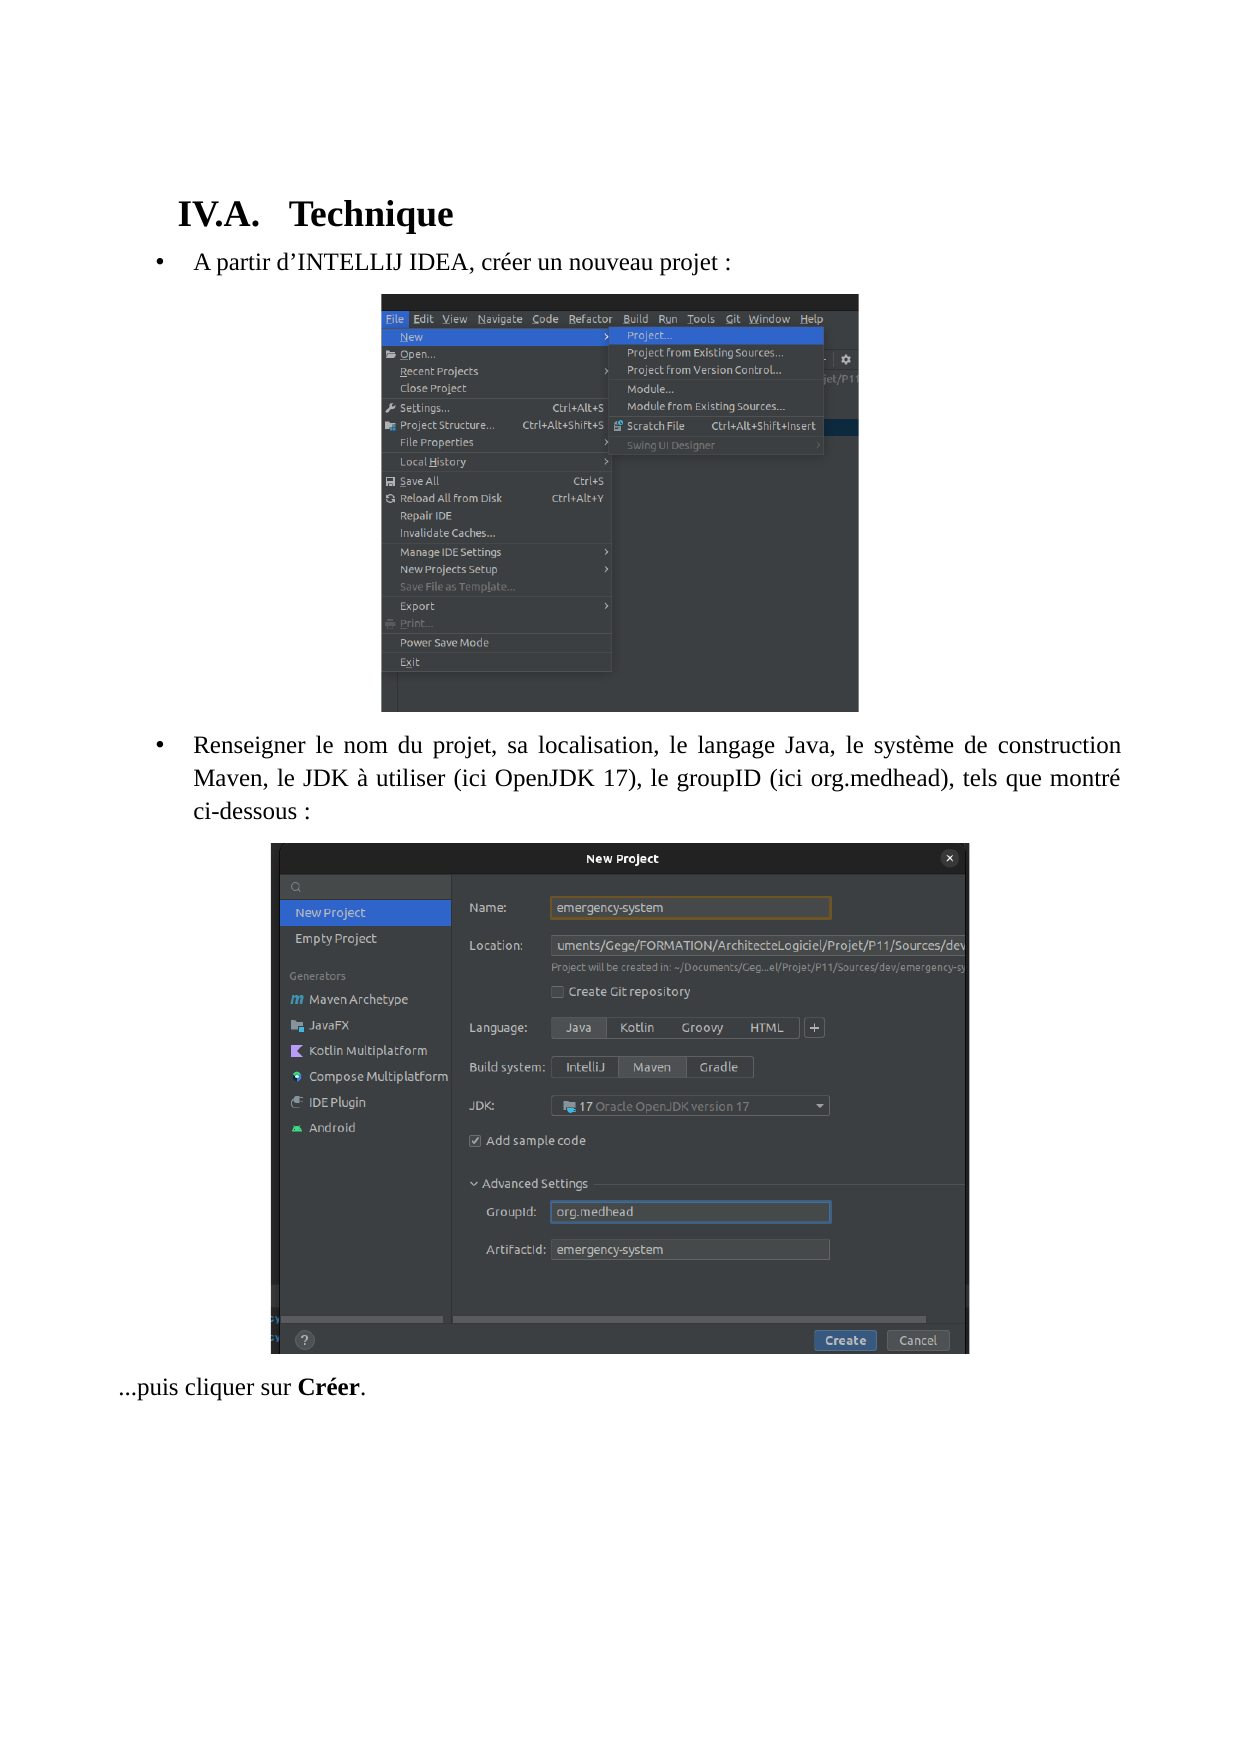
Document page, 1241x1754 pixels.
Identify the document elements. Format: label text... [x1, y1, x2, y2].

picture [270, 843, 970, 1354]
list Renseigner le nom du projet, sa localisation, le langage Java, le système de construction Maven, le JDK à utiliser (ici OpenJDK 17), le groupID (ici org.medhead), tels que montré ci-dessous : [156, 730, 1122, 825]
list A partir d’INTELLIJ IDEA, créer un nouveau projet : [156, 247, 1122, 275]
text ...puis cliquer sur Créer. [118, 1372, 1122, 1401]
picture [381, 294, 859, 712]
subtitle Technique [118, 191, 1122, 234]
